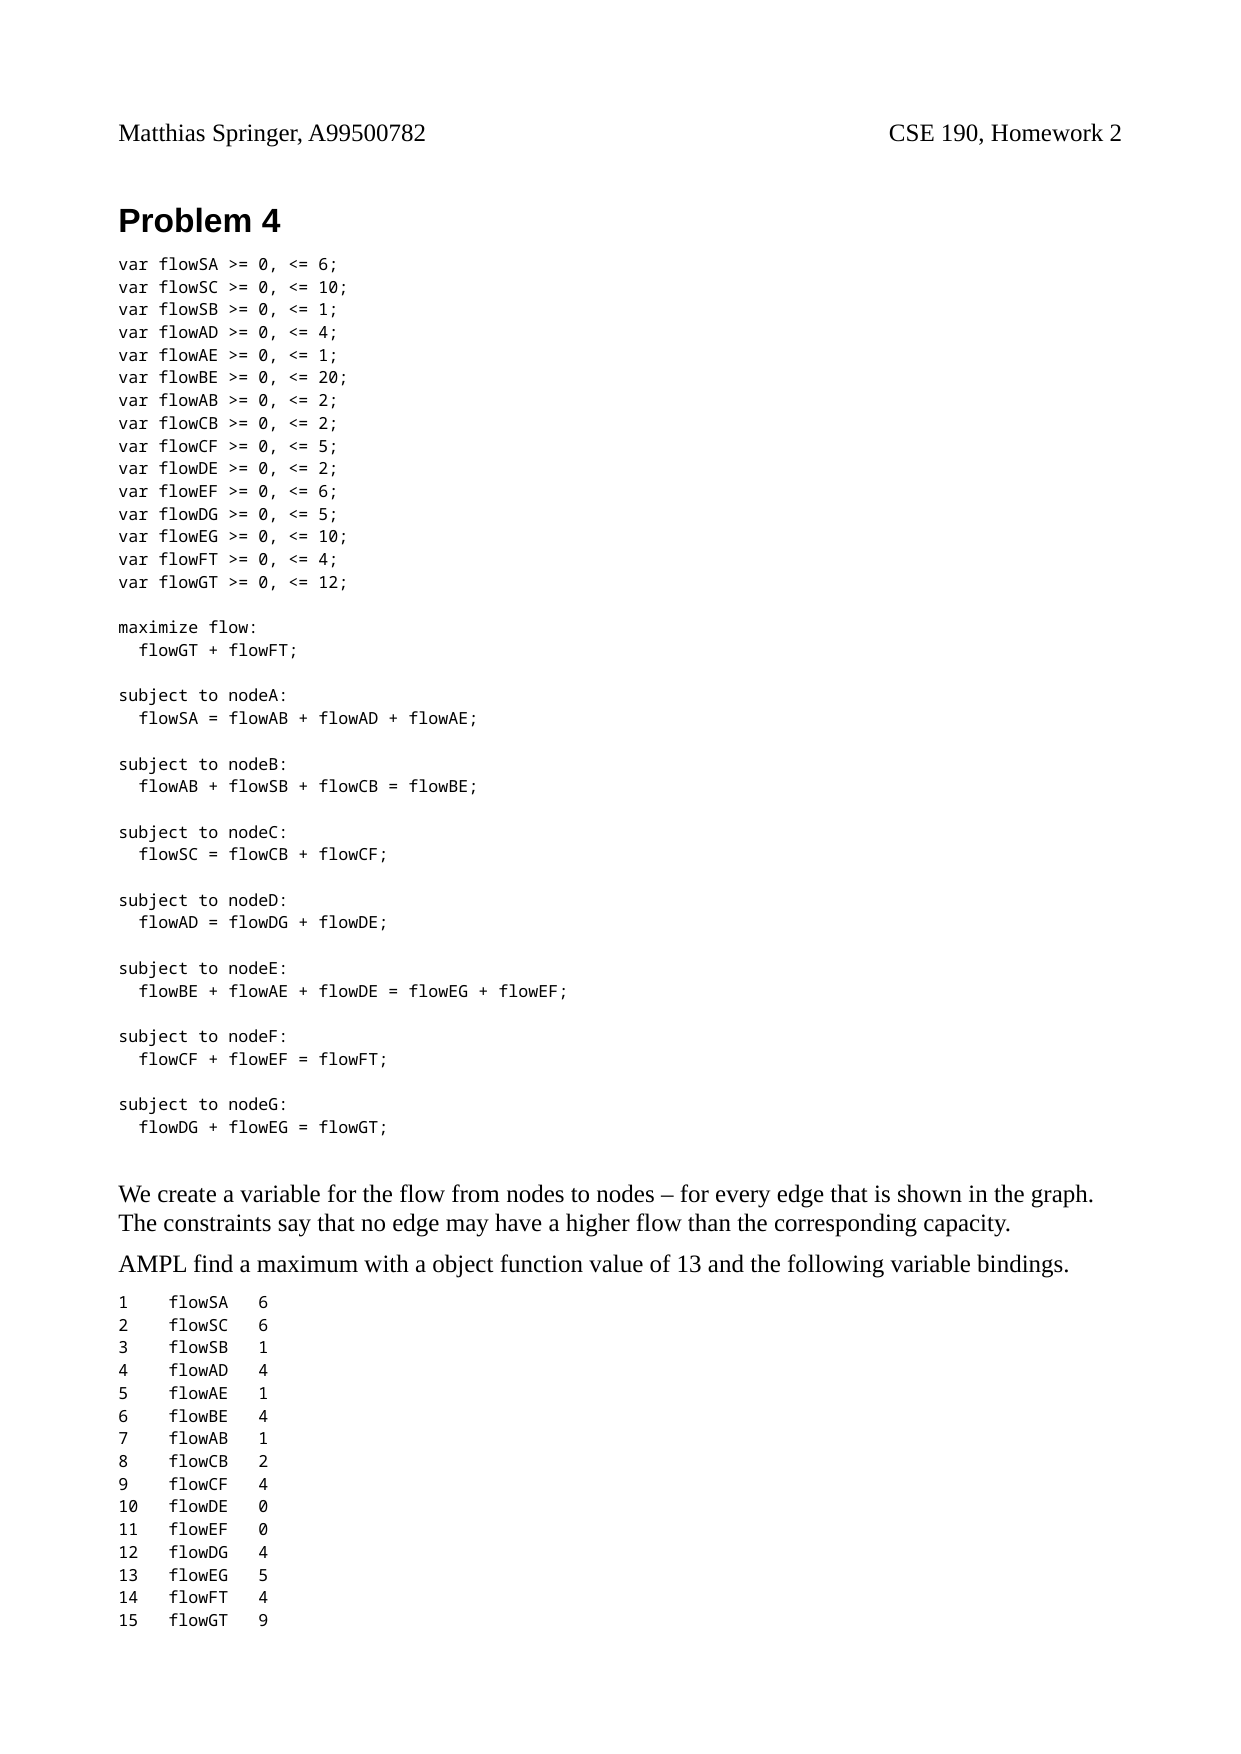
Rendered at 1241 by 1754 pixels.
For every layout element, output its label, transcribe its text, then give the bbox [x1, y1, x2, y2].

text 3 flowSB 1 [118, 1336, 1122, 1359]
text subject to nodeB: [118, 752, 1122, 775]
text We create a variable for the flow from nodes to nodes – for every edge that is shown in the graph. The constraints say that no edge may have a higher flow than the corresponding capacity. [118, 1179, 1122, 1237]
text 13 flowEG 5 [118, 1563, 1122, 1586]
text subject to nodeD: [118, 888, 1122, 911]
text var flowAB >= 0, <= 2; [118, 389, 1122, 411]
text 8 flowCB 2 [118, 1449, 1122, 1472]
text var flowSC >= 0, <= 10; [118, 275, 1122, 298]
text flowBE + flowAE + flowDE = flowEG + flowEF; [118, 979, 1122, 1002]
text var flowEF >= 0, <= 6; [118, 479, 1122, 502]
text var flowDG >= 0, <= 5; [118, 502, 1122, 525]
text var flowAD >= 0, <= 4; [118, 321, 1122, 343]
text flowAB + flowSB + flowCB = flowBE; [118, 775, 1122, 797]
text flowAD = flowDG + flowDE; [118, 911, 1122, 934]
text flowSC = flowCB + flowCF; [118, 843, 1122, 866]
text 1 flowSA 6 [118, 1291, 1122, 1313]
text 12 flowDG 4 [118, 1540, 1122, 1563]
text var flowAE >= 0, <= 1; [118, 343, 1122, 366]
text var flowSA >= 0, <= 6; [118, 252, 1122, 275]
text var flowSB >= 0, <= 1; [118, 298, 1122, 321]
text subject to nodeE: [118, 956, 1122, 979]
text var flowFT >= 0, <= 4; [118, 548, 1122, 570]
text 5 flowAE 1 [118, 1381, 1122, 1404]
text var flowGT >= 0, <= 12; [118, 570, 1122, 593]
text subject to nodeF: [118, 1024, 1122, 1047]
text maximize flow: [118, 616, 1122, 638]
text 4 flowAD 4 [118, 1359, 1122, 1381]
text var flowCF >= 0, <= 5; [118, 434, 1122, 457]
text subject to nodeC: [118, 820, 1122, 843]
text 6 flowBE 4 [118, 1404, 1122, 1427]
text 10 flowDE 0 [118, 1495, 1122, 1518]
text subject to nodeA: [118, 684, 1122, 707]
text flowCF + flowEF = flowFT; [118, 1047, 1122, 1070]
text var flowDE >= 0, <= 2; [118, 457, 1122, 479]
text flowDG + flowEG = flowGT; [118, 1115, 1122, 1138]
subtitle Problem 4 [118, 201, 1122, 240]
text 9 flowCF 4 [118, 1472, 1122, 1495]
text subject to nodeG: [118, 1093, 1122, 1115]
text flowSA = flowAB + flowAD + flowAE; [118, 707, 1122, 729]
text 2 flowSC 6 [118, 1313, 1122, 1336]
text var flowCB >= 0, <= 2; [118, 411, 1122, 434]
text var flowEG >= 0, <= 10; [118, 525, 1122, 548]
text AMPL find a maximum with a object function value of 13 and the following variable bindings. [118, 1249, 1122, 1278]
text 14 flowFT 4 [118, 1586, 1122, 1608]
text 11 flowEF 0 [118, 1518, 1122, 1540]
text 15 flowGT 9 [118, 1608, 1122, 1631]
text flowGT + flowFT; [118, 638, 1122, 661]
text var flowBE >= 0, <= 20; [118, 366, 1122, 389]
text 7 flowAB 1 [118, 1427, 1122, 1449]
